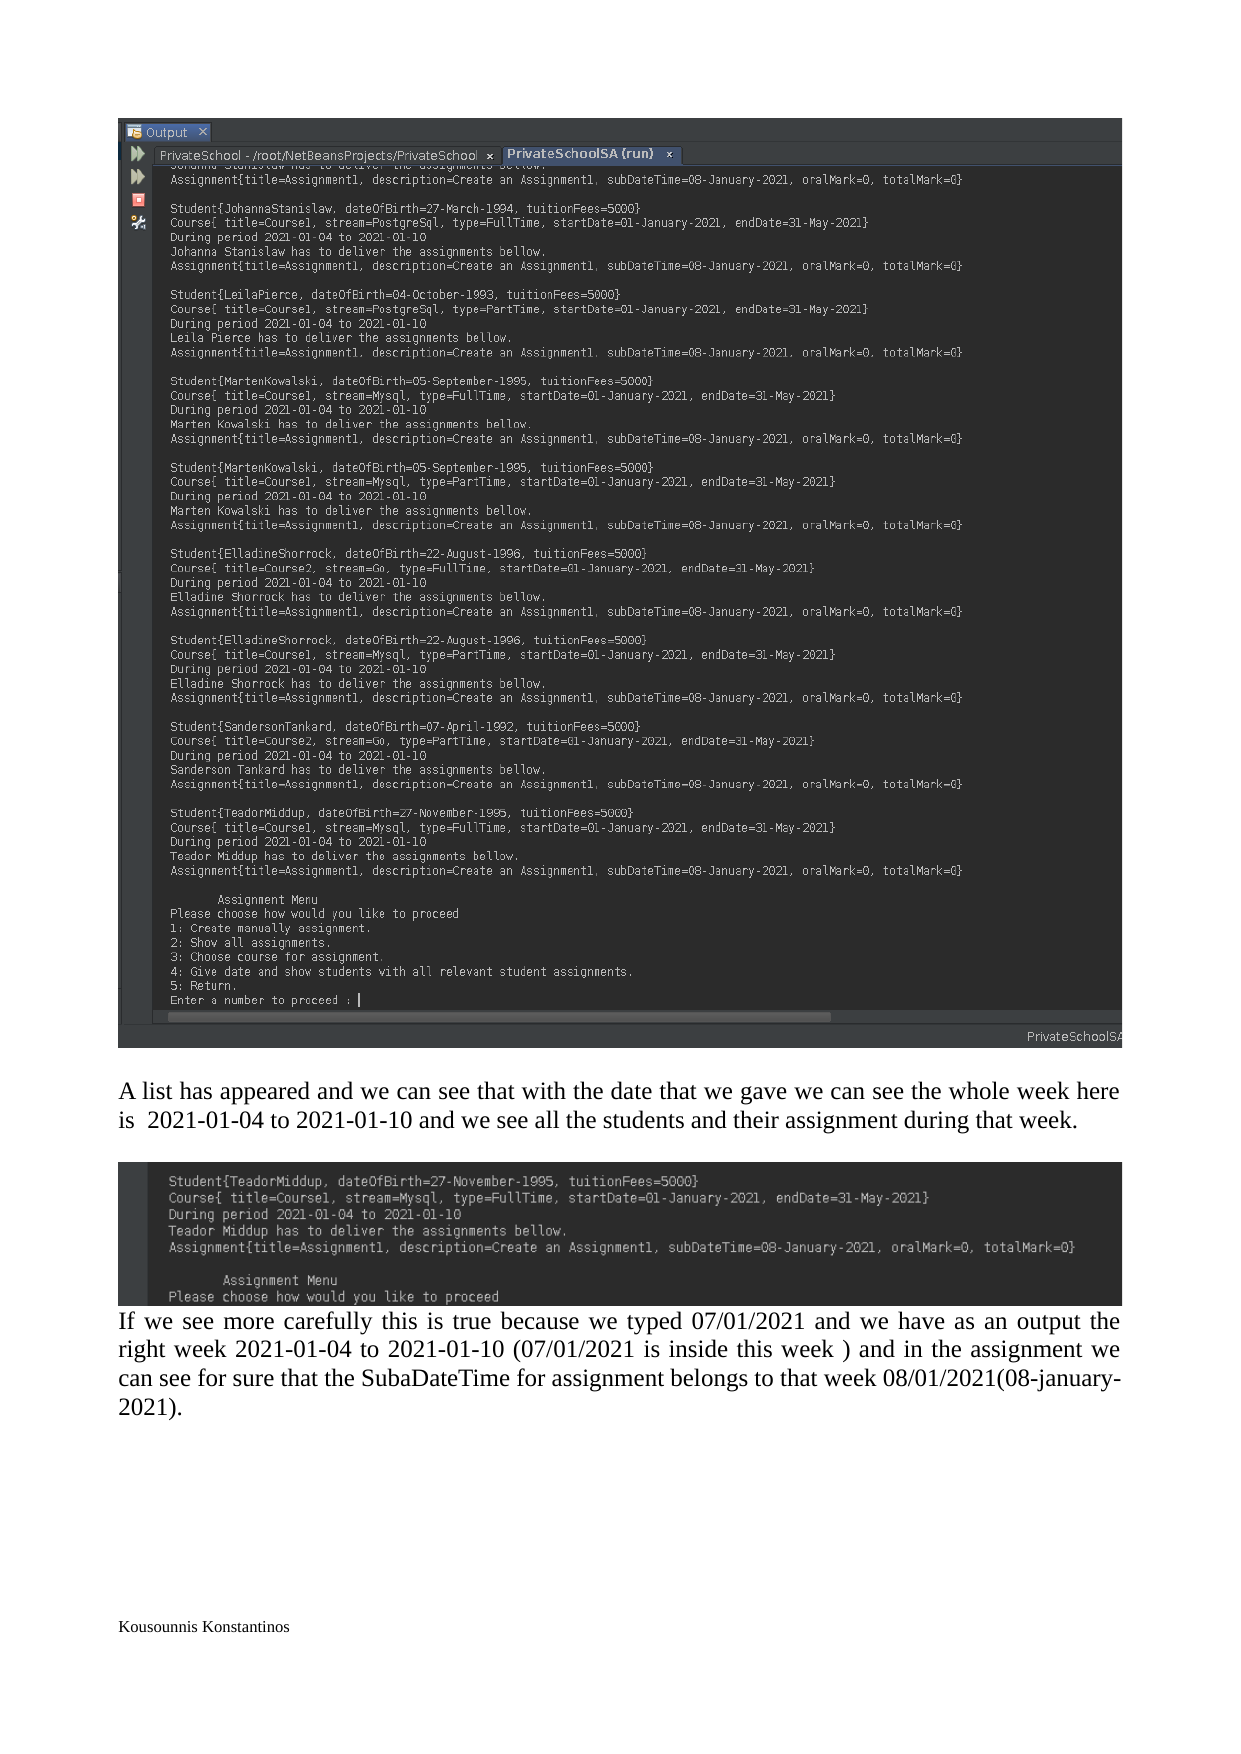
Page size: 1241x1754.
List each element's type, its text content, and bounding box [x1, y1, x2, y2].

picture [118, 1162, 1123, 1306]
text If we see more carefully this is true because we typed 07/01/2021 and we have as an output the right week 2021-01-04 to 2021-01-10 (07/01/2021 is inside this week ) and in the assignment we can see for sure that the SubaDateTime for assignment belongs to that week 08/01/2021(08-january-2021). [118, 1306, 1122, 1421]
text A list has appeared and we can see that with the date that we gave we can see the whole week here is 2021-01-04 to 2021-01-10 and we see all the students and their assignment during that week. [118, 1076, 1122, 1133]
picture [118, 118, 1123, 1048]
